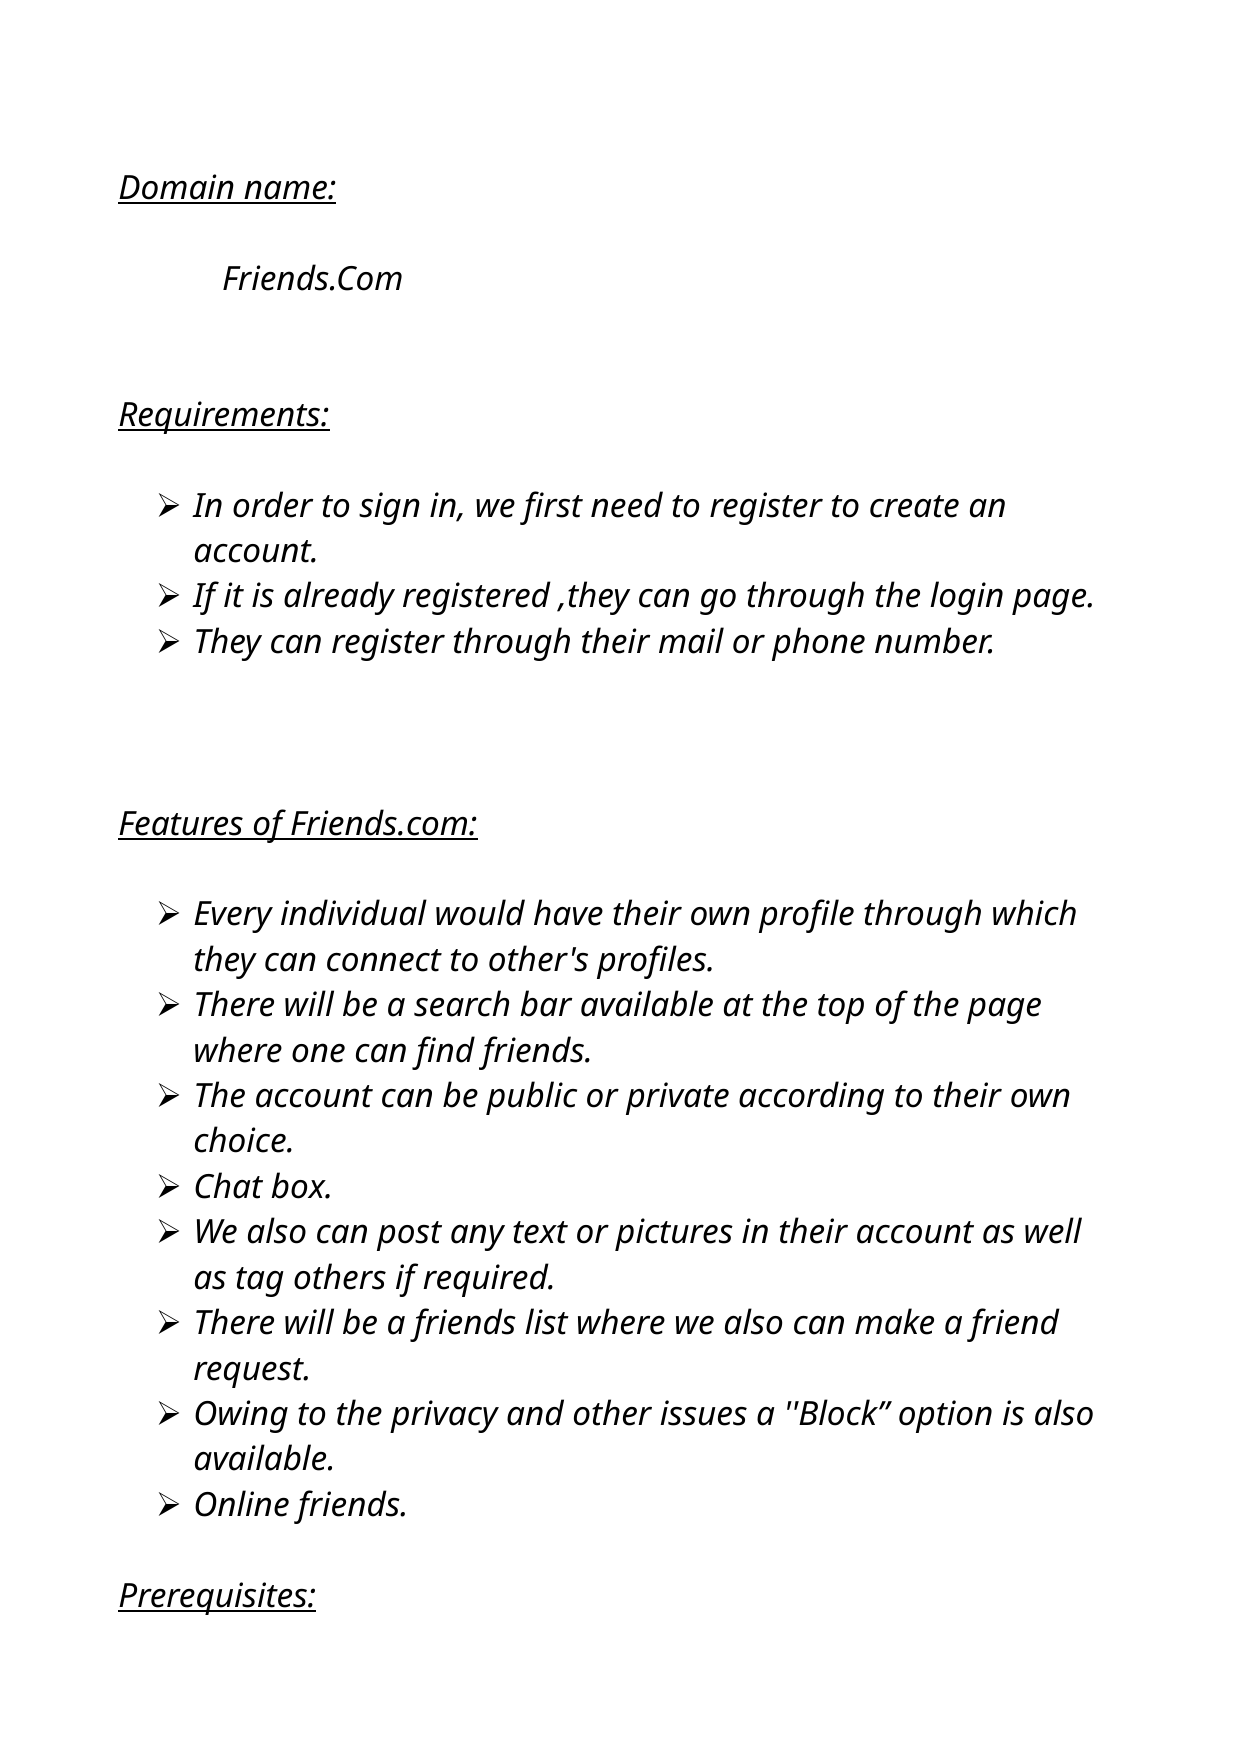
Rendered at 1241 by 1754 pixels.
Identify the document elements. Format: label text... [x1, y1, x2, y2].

list Owing to the privacy and other issues a ''Block” option is also available. [156, 1390, 1122, 1481]
text Requirements: [118, 391, 1122, 436]
list There will be a search bar available at the top of the page where one can find friends. [156, 981, 1122, 1072]
list There will be a friends list where we also can make a friend request. [156, 1299, 1122, 1390]
list In order to sign in, we first need to register to create an account. [156, 481, 1122, 572]
text Domain name: [118, 163, 1122, 209]
list The account can be public or private according to their own choice. [156, 1072, 1122, 1163]
list Chat box. [156, 1163, 1122, 1208]
text Prerequisites: [118, 1571, 1122, 1617]
list Online friends. [156, 1481, 1122, 1526]
list Every individual would have their own profile through which they can connect to other's profiles. [156, 890, 1122, 981]
text Friends.Com [118, 254, 1122, 300]
list If it is already registered ,they can go through the login page. [156, 572, 1122, 618]
list They can register through their mail or phone number. [156, 618, 1122, 663]
list We also can post any text or pictures in their account as well as tag others if required. [156, 1208, 1122, 1299]
text Features of Friends.com: [118, 799, 1122, 845]
